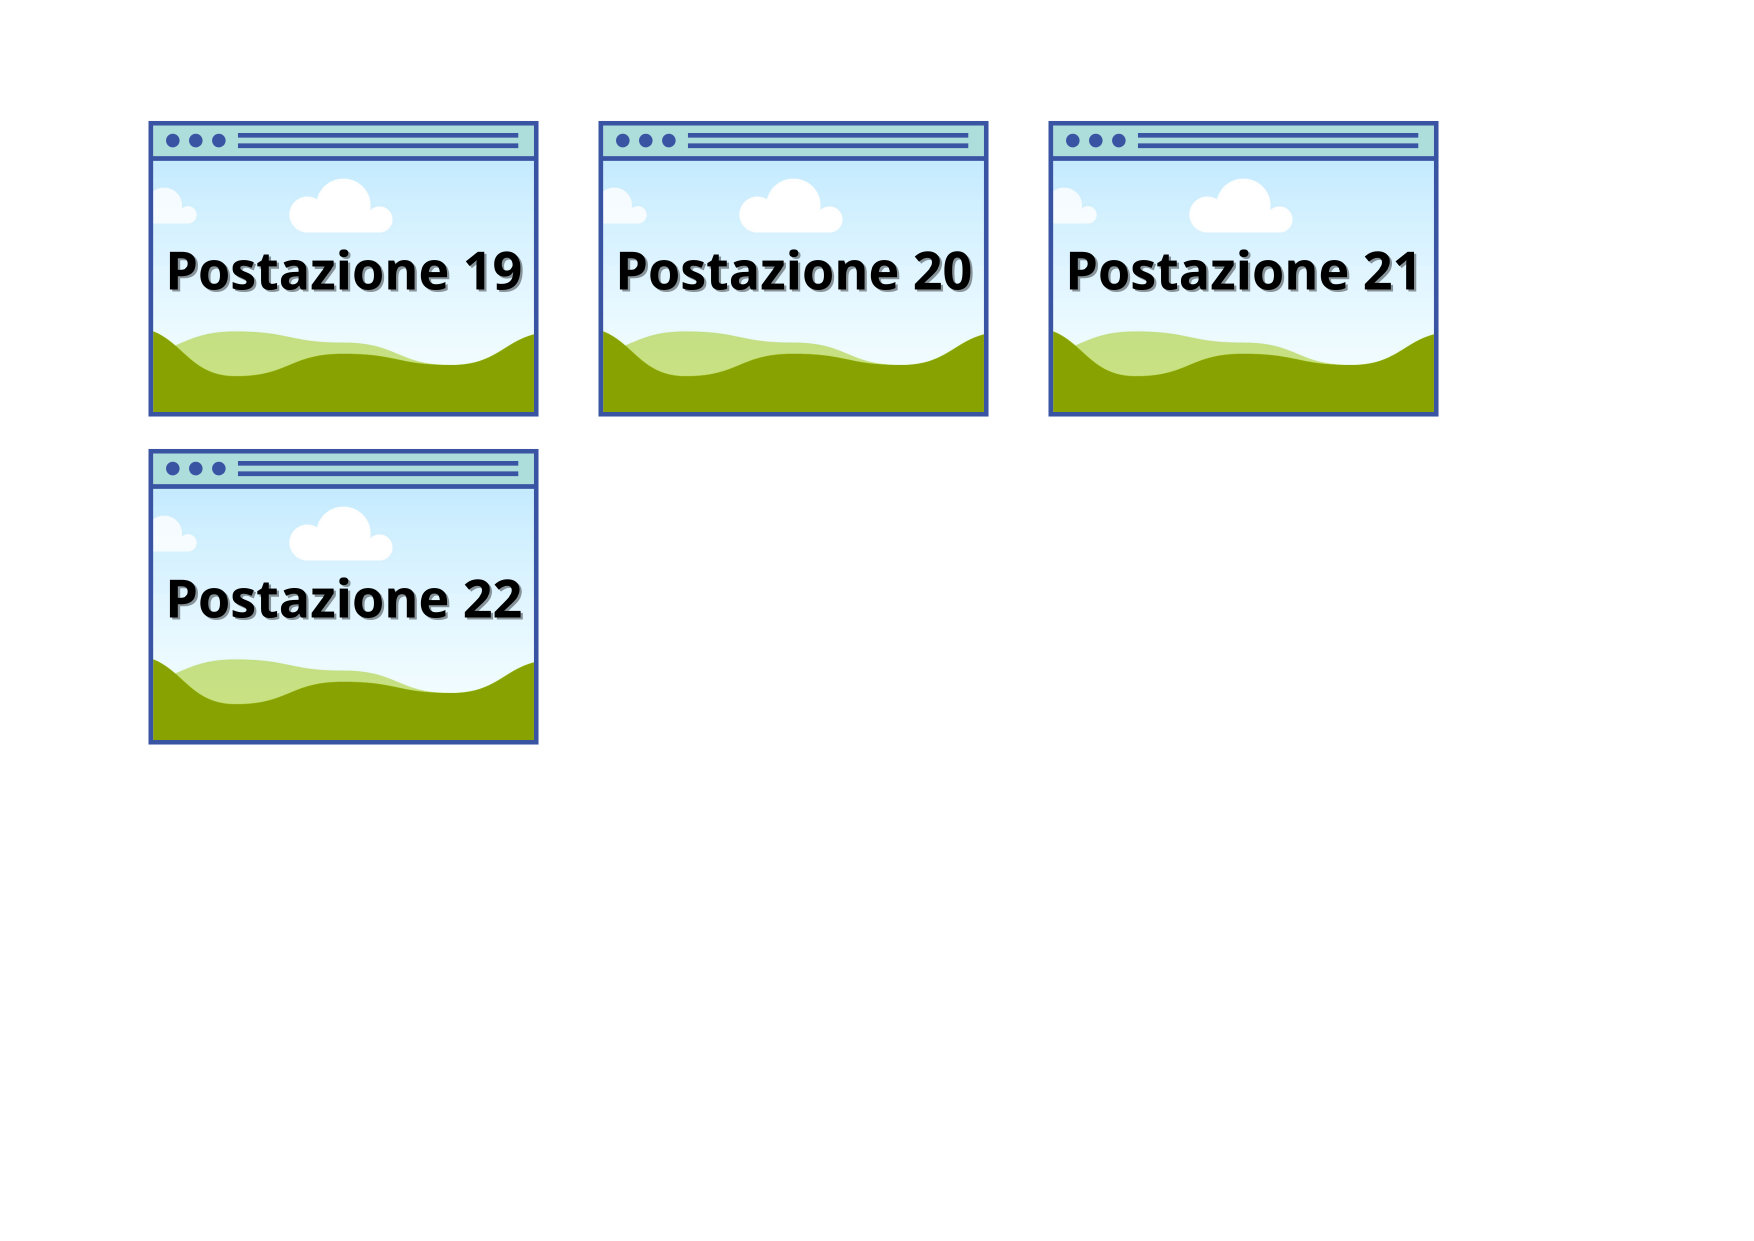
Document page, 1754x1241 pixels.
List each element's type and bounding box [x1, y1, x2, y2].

picture [118, 118, 1469, 419]
picture [118, 446, 569, 747]
